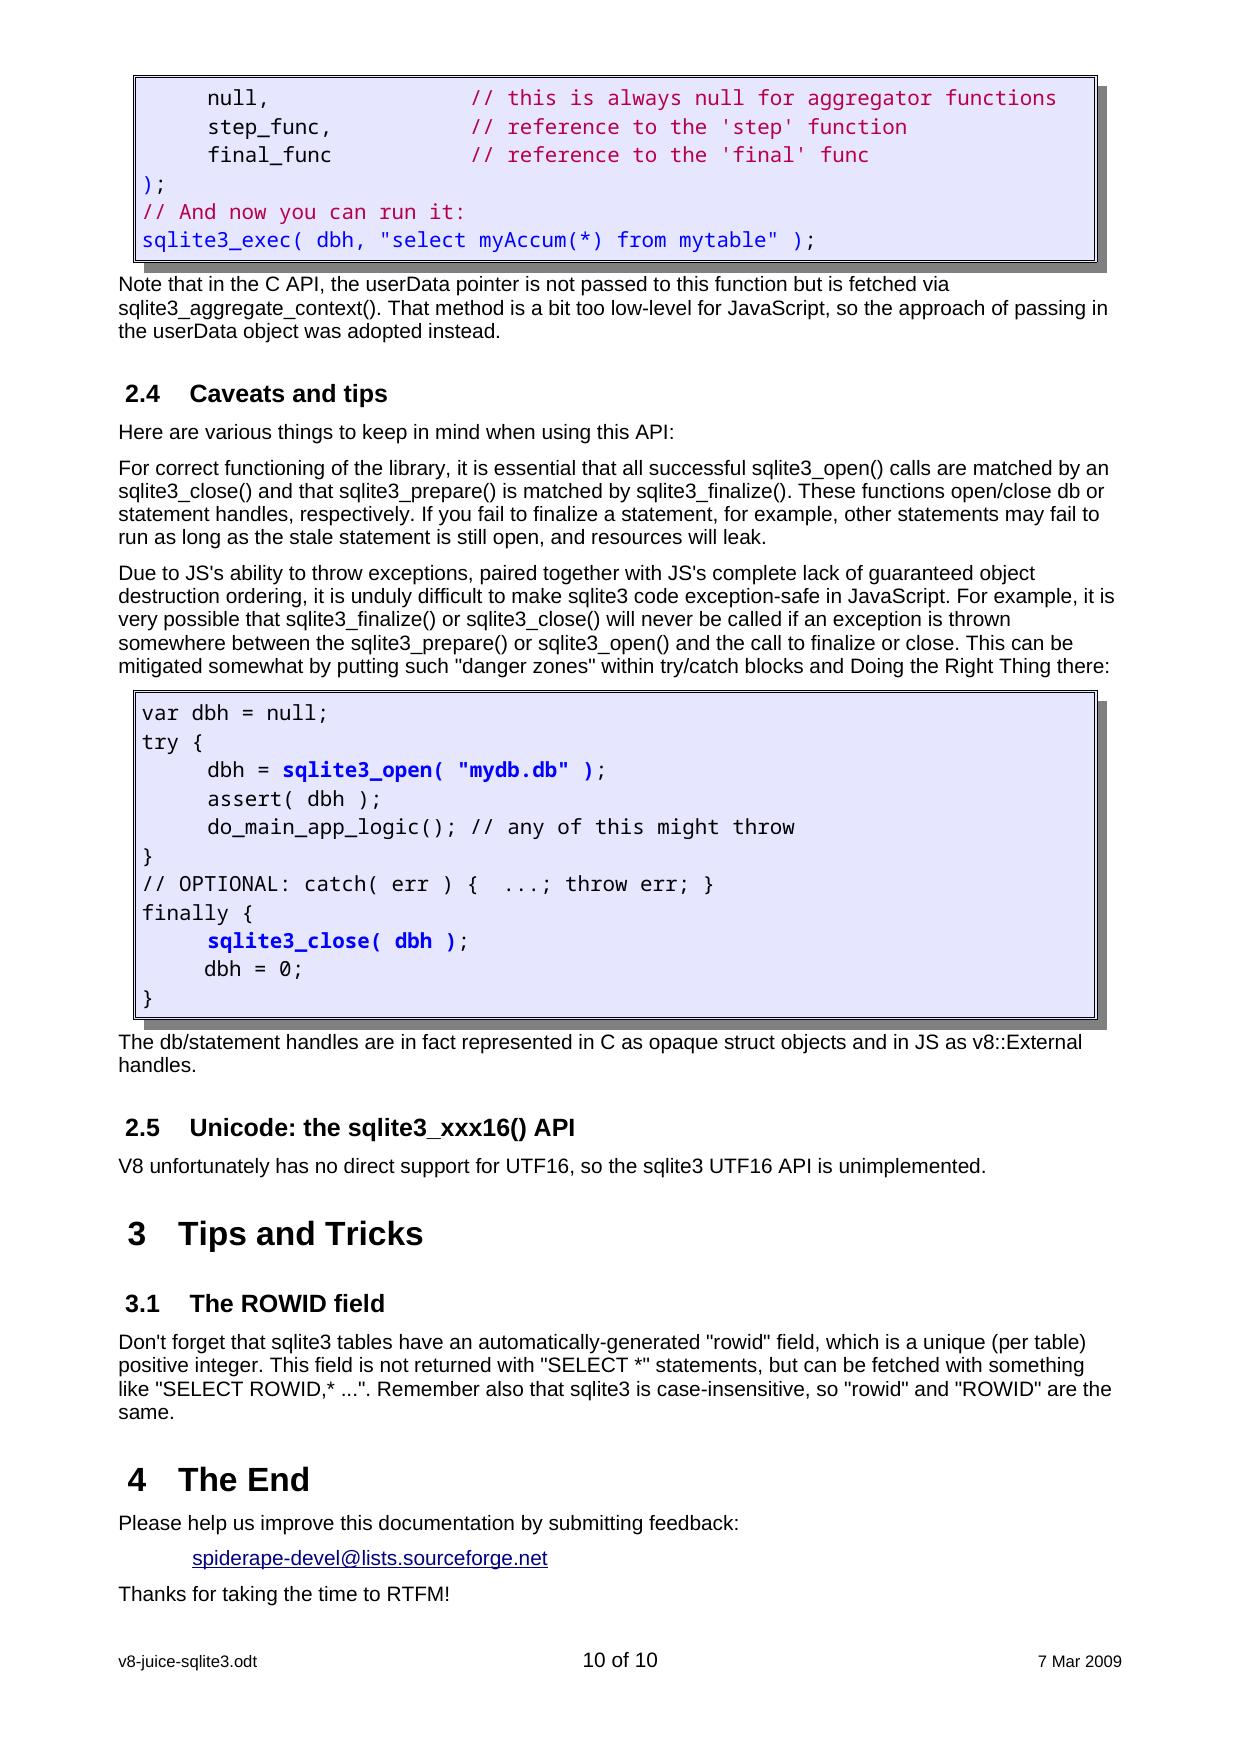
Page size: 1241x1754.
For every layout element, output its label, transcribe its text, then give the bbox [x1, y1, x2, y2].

text Don't forget that sqlite3 tables have an automatically-generated "rowid" field, which is a unique (per table) positive integer. This field is not returned with "SELECT *" statements, but can be fetched with something like "SELECT ROWID,* ...". Remember also that sqlite3 is case-insensitive, so "rowid" and "ROWID" are the same. [118, 1331, 1122, 1424]
subtitle The ROWID field [118, 1290, 1122, 1318]
text For correct functioning of the library, it is essential that all successful sqlite3_open() calls are matched by an sqlite3_close() and that sqlite3_prepare() is matched by sqlite3_finalize(). These functions open/close db or statement handles, respectively. If you fail to finalize a statement, for example, other statements may fail to run as long as the stale statement is still open, and resources will leak. [118, 456, 1122, 549]
subtitle Caveats and tips [118, 380, 1122, 408]
text step_func, // reference to the 'step' function [136, 103, 1094, 132]
text Note that in the C API, the userData pointer is not passed to this function but is fetched via sqlite3_aggregate_context(). That method is a bit too low-level for JavaScript, so the approach of passing in the userData object was adopted instead. [118, 273, 1122, 342]
text assert( dbh ); [136, 776, 1094, 804]
text spiderape-devel@lists.sourceforge.net [118, 1547, 1122, 1570]
text var dbh = null; [136, 693, 1094, 719]
text dbh = 0; [136, 946, 1094, 974]
text Thanks for taking the time to RTFM! [118, 1583, 1122, 1606]
text do_main_app_logic(); // any of this might throw [136, 804, 1094, 832]
text final_func // reference to the 'final' func [136, 132, 1094, 160]
text } [136, 832, 1094, 861]
text // And now you can run it: [136, 189, 1094, 217]
text sqlite3_close( dbh ); [136, 918, 1094, 946]
text // OPTIONAL: catch( err ) { ...; throw err; } [136, 861, 1094, 889]
text null, // this is always null for aggregator functions [136, 78, 1094, 103]
text } [136, 974, 1094, 1017]
text Due to JS's ability to throw exceptions, paired together with JS's complete lack of guaranteed object destruction ordering, it is unduly difficult to make sqlite3 code exception-safe in JavaScript. For example, it is very possible that sqlite3_finalize() or sqlite3_close() will never be called if an exception is thrown somewhere between the sqlite3_prepare() or sqlite3_open() and the call to finalize or close. This can be mitigated somewhat by putting such "danger zones" within try/catch blocks and Doing the Right Thing there: [118, 562, 1122, 678]
text V8 unfortunately has no direct support for UTF16, so the sqlite3 UTF16 API is unimplemented. [118, 1154, 1122, 1178]
subtitle Tips and Tricks [118, 1215, 1122, 1253]
text Here are various things to keep in mind when using this API: [118, 420, 1122, 444]
text ); [136, 160, 1094, 189]
text Please help us improve this documentation by submitting feedback: [118, 1511, 1122, 1534]
text sqlite3_exec( dbh, "select myAccum(*) from mytable" ); [136, 217, 1094, 260]
text The db/statement handles are in fact represented in C as opaque struct objects and in JS as v8::External handles. [118, 1030, 1122, 1077]
text try { [136, 719, 1094, 747]
text finally { [136, 889, 1094, 918]
text dbh = sqlite3_open( "mydb.db" ); [136, 747, 1094, 776]
subtitle Unicode: the sqlite3_xxx16() API [118, 1114, 1122, 1142]
subtitle The End [118, 1461, 1122, 1499]
